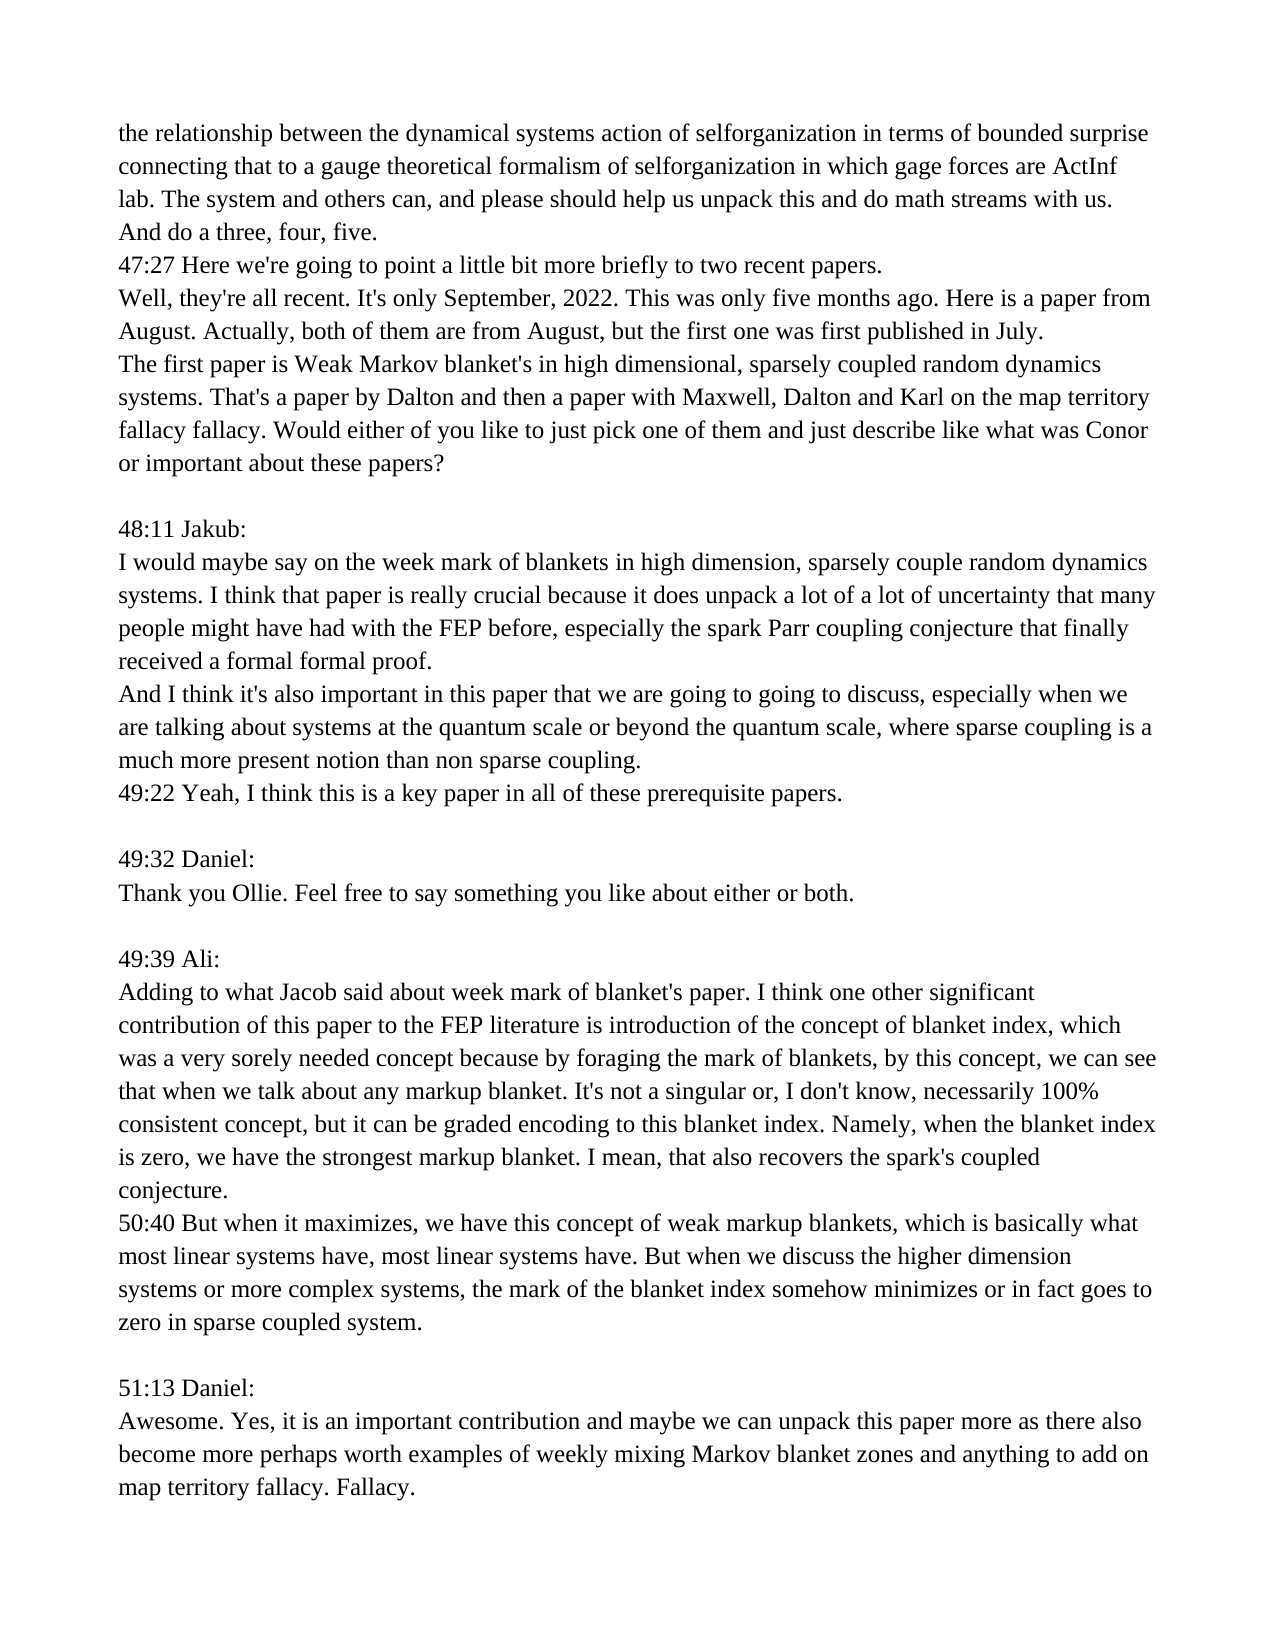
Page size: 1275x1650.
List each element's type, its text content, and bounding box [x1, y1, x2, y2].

text Thank you Ollie. Feel free to say something you like about either or both. [118, 878, 1157, 906]
text 50:40 But when it maximizes, we have this concept of weak markup blankets, which is basically what most linear systems have, most linear systems have. But when we discuss the higher dimension systems or more complex systems, the mark of the blanket index somehow minimizes or in fact goes to zero in sparse coupled system. [118, 1208, 1157, 1336]
text 49:22 Yeah, I think this is a key paper in all of these prerequisite papers. [118, 778, 1157, 807]
text Adding to what Jacob said about week mark of blanket's paper. I think one other significant contribution of this paper to the FEP literature is introduction of the concept of blanket index, which was a very sorely needed concept because by foraging the mark of blankets, by this concept, we can see that when we talk about any markup blanket. It's not a singular or, I don't know, necessarily 100% consistent concept, but it can be graded encoding to this blanket index. Namely, when the blanket index is zero, we have the strongest markup blanket. I mean, that also recovers the spark's coupled conjecture. [118, 977, 1157, 1203]
text 49:32 Daniel: [118, 844, 1157, 873]
text 47:27 Here we're going to point a little bit more briefly to two recent papers. [118, 250, 1157, 279]
text the relationship between the dynamical systems action of selforganization in terms of bounded surprise connecting that to a gauge theoretical formalism of selforganization in which gage forces are ActInf lab. The system and others can, and please should help us unpack this and do math streams with us. And do a three, four, five. [118, 118, 1157, 246]
text The first paper is Weak Markov blanket's in high dimensional, sparsely coupled random dynamics systems. That's a paper by Dalton and then a paper with Maxwell, Dalton and Karl on the map territory fallacy fallacy. Would either of you like to just pick one of them and just describe like what was Conor or important about these papers? [118, 349, 1157, 477]
text Well, they're all recent. It's only September, 2022. This was only five months ago. Here is a paper from August. Actually, both of them are from August, but the first one was first published in July. [118, 283, 1157, 345]
text 48:11 Jakub: [118, 514, 1157, 543]
text Awesome. Yes, it is an important contribution and maybe we can unpack this paper more as there also become more perhaps worth examples of weekly mixing Markov blanket zones and anything to add on map territory fallacy. Fallacy. [118, 1406, 1157, 1501]
text I would maybe say on the week mark of blankets in high dimension, sparsely couple random dynamics systems. I think that paper is really crucial because it does unpack a lot of a lot of uncertainty that many people might have had with the FEP before, especially the spark Parr coupling conjecture that finally received a formal formal proof. [118, 547, 1157, 675]
text 49:39 Ali: [118, 944, 1157, 972]
text 51:13 Daniel: [118, 1373, 1157, 1402]
text And I think it's also important in this paper that we are going to going to discuss, especially when we are talking about systems at the quantum scale or beyond the quantum scale, where sparse coupling is a much more present notion than non sparse coupling. [118, 679, 1157, 774]
